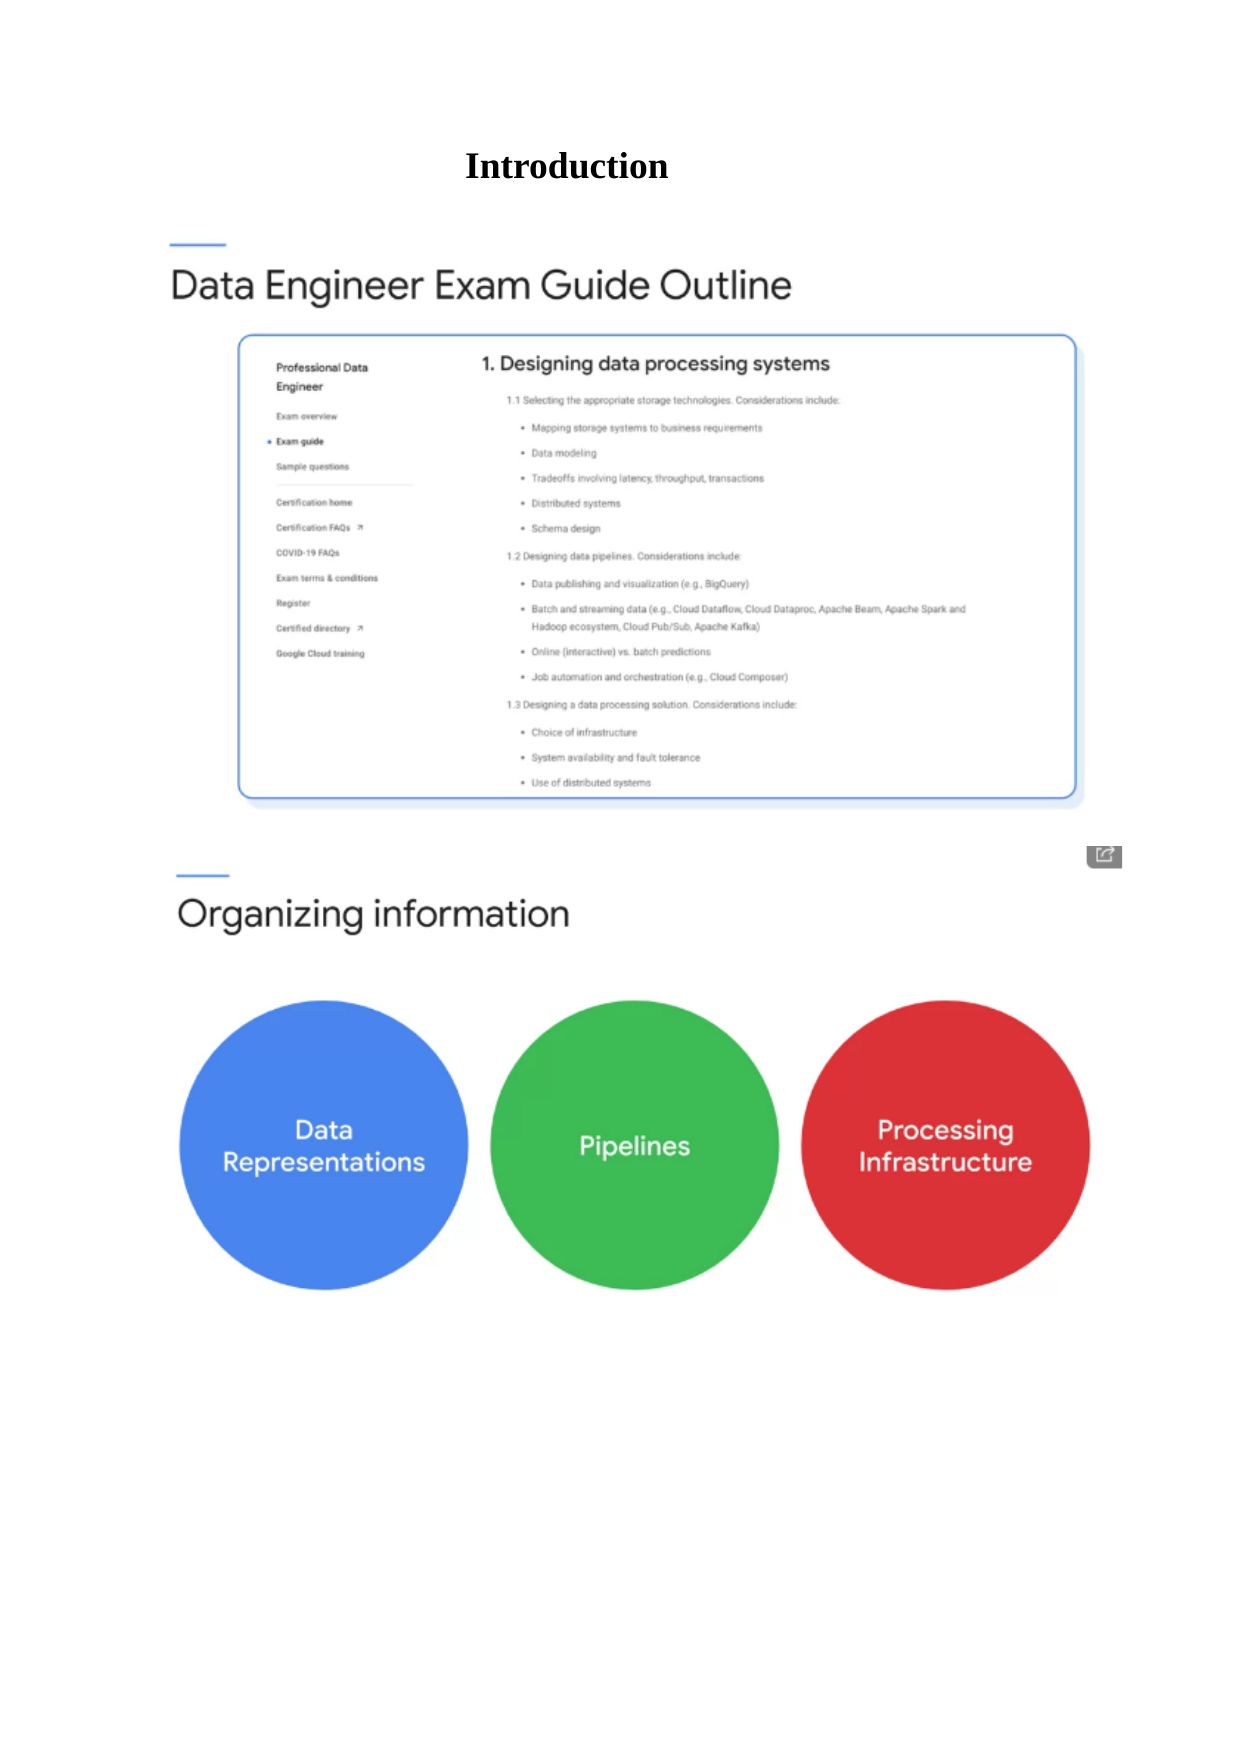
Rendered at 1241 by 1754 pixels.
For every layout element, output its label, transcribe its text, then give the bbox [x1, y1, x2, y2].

subtitle Introduction [118, 143, 1122, 186]
picture [118, 846, 1123, 1319]
picture [118, 227, 1123, 818]
